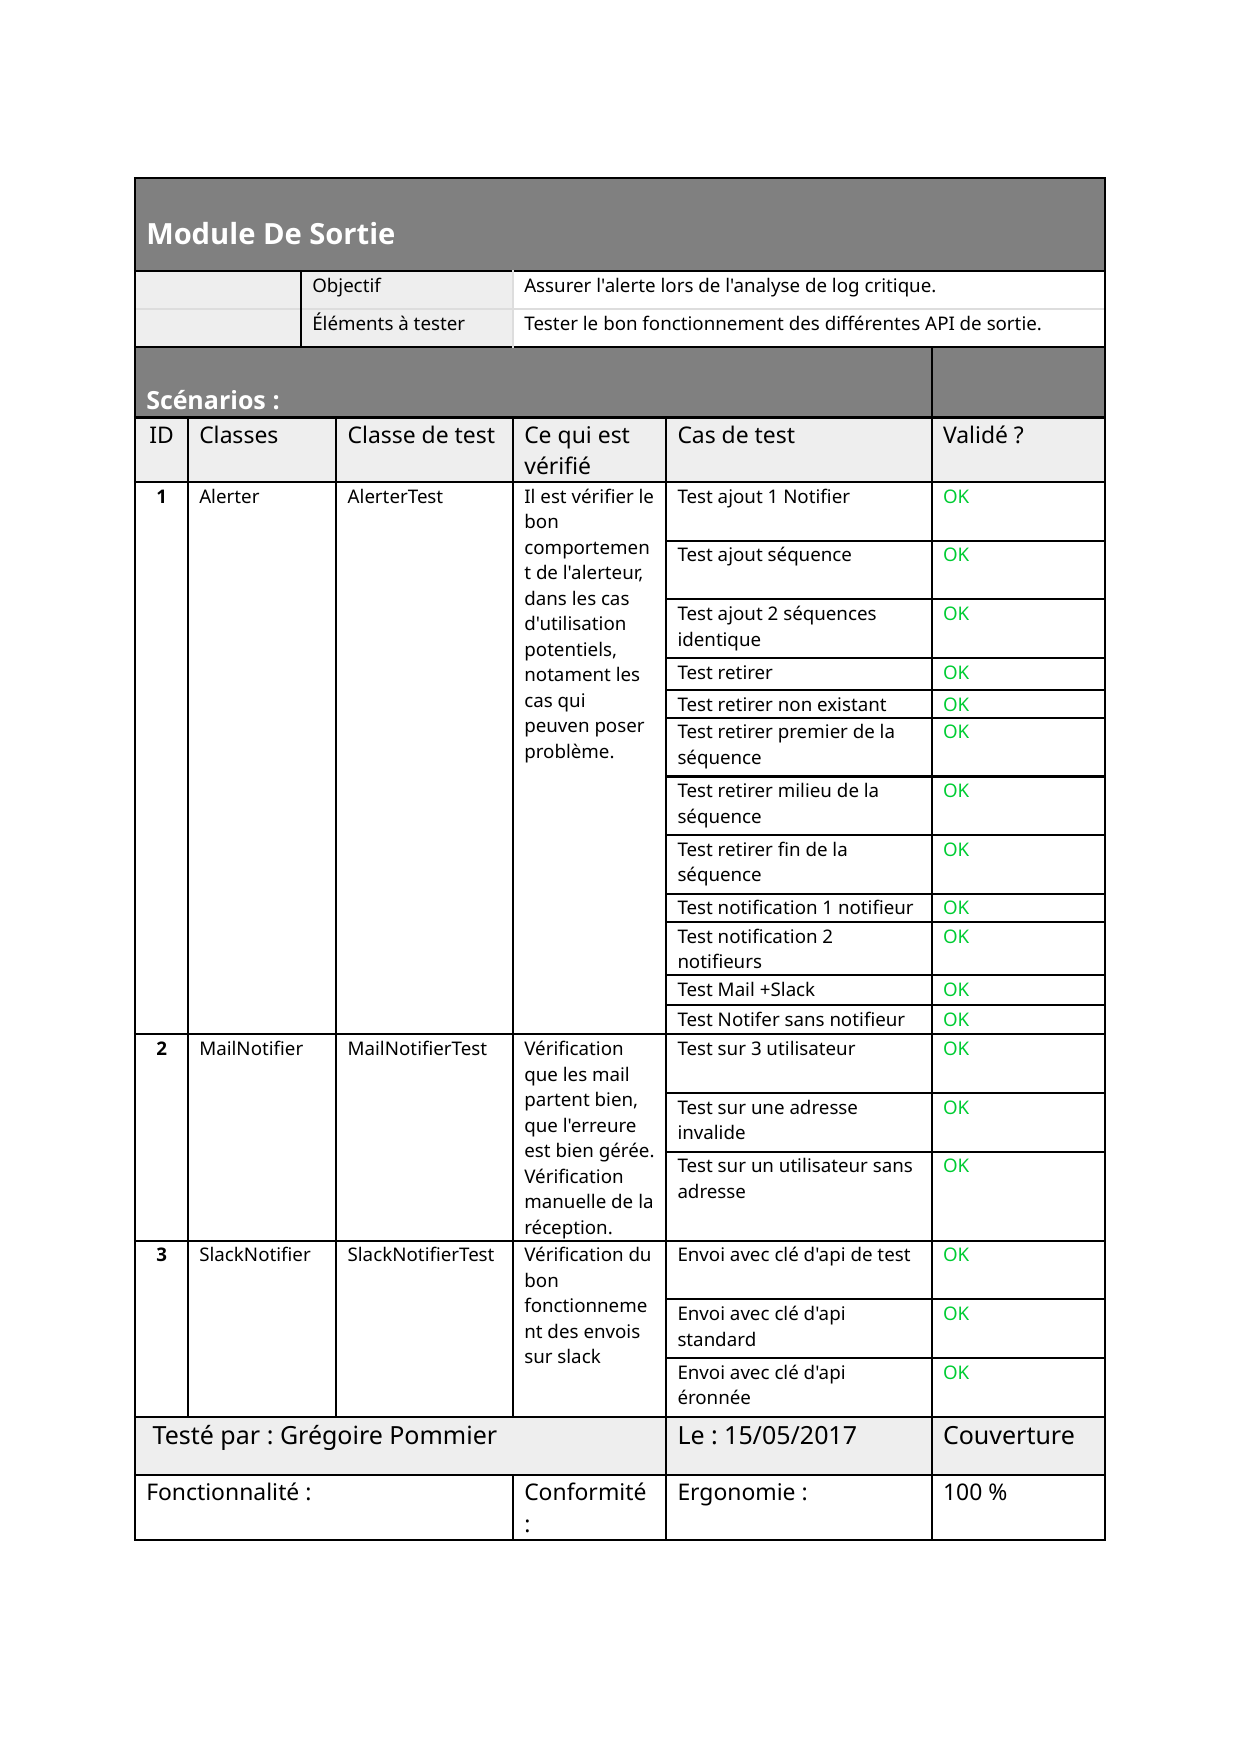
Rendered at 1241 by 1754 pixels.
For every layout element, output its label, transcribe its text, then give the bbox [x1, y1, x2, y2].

table_cell [136, 310, 300, 346]
table_cell OK [933, 600, 1104, 657]
table_cell Test ajout 1 Notifier [667, 483, 931, 540]
table_cell ID [136, 419, 187, 481]
table_cell Envoi avec clé d'api standard [667, 1300, 931, 1357]
table_cell OK [933, 1035, 1104, 1092]
table_cell Fonctionnalité : [136, 1476, 512, 1539]
table_cell OK [933, 483, 1104, 540]
table_cell Test sur 3 utilisateur [667, 1035, 931, 1092]
table_cell OK [933, 691, 1104, 717]
table_cell MailNotifierTest [337, 1035, 512, 1239]
table_cell Le : 15/05/2017 [667, 1418, 931, 1474]
table_cell Test sur un utilisateur sans adresse [667, 1153, 931, 1239]
table_cell SlackNotifierTest [337, 1242, 512, 1416]
table_cell Alerter [189, 483, 335, 1033]
table_cell Test ajout 2 séquences identique [667, 600, 931, 657]
table_cell Test retirer premier de la séquence [667, 719, 931, 775]
table_cell OK [933, 1006, 1104, 1033]
table_cell OK [933, 923, 1104, 974]
table_cell Ergonomie : [667, 1476, 931, 1539]
table_cell OK [933, 976, 1104, 1004]
table_cell SlackNotifier [189, 1242, 335, 1416]
table_cell Envoi avec clé d'api éronnée [667, 1359, 931, 1416]
table_cell [933, 348, 1104, 416]
table_cell Test retirer [667, 659, 931, 689]
table_cell MailNotifier [189, 1035, 335, 1239]
table_cell Classes [189, 419, 335, 481]
table_cell Test retirer fin de la séquence [667, 836, 931, 893]
table_cell Test sur une adresse invalide [667, 1094, 931, 1151]
table_cell Test retirer milieu de la séquence [667, 778, 931, 834]
table_cell Assurer l'alerte lors de l'analyse de log critique. [514, 272, 1104, 308]
table_cell Vérification que les mail partent bien, que l'erreure est bien gérée. Vérification manuelle de la réception. [514, 1035, 665, 1239]
table_cell OK [933, 719, 1104, 775]
table_cell Vérification du bon fonctionnement des envois sur slack [514, 1242, 665, 1416]
table_cell Test Notifer sans notifieur [667, 1006, 931, 1033]
table_cell OK [933, 1359, 1104, 1416]
table_cell [136, 272, 300, 308]
table_cell Il est vérifier le bon comportement de l'alerteur, dans les cas d'utilisation potentiels, notament les cas qui peuven poser problème. [514, 483, 665, 1033]
table_cell Scénarios : [136, 348, 931, 416]
table_cell AlerterTest [337, 483, 512, 1033]
table_cell Test Mail +Slack [667, 976, 931, 1004]
table_cell Validé ? [933, 419, 1104, 481]
table_cell 1 [136, 483, 187, 1033]
table_cell Éléments à tester [302, 310, 512, 346]
table_cell OK [933, 542, 1104, 598]
table_cell 2 [136, 1035, 187, 1239]
table_cell OK [933, 1153, 1104, 1239]
table_cell Objectif [302, 272, 512, 308]
table_cell Conformité : [514, 1476, 665, 1539]
table_cell Testé par : Grégoire Pommier [136, 1418, 665, 1474]
table_cell OK [933, 836, 1104, 893]
table_cell OK [933, 778, 1104, 834]
table_cell Classe de test [337, 419, 512, 481]
table_cell Tester le bon fonctionnement des différentes API de sortie. [514, 310, 1104, 346]
table_cell OK [933, 1094, 1104, 1151]
table_cell Envoi avec clé d'api de test [667, 1242, 931, 1298]
table_cell Test retirer non existant [667, 691, 931, 717]
table_cell Cas de test [667, 419, 931, 481]
table_cell Couverture [933, 1418, 1104, 1474]
table_cell Test ajout séquence [667, 542, 931, 598]
table_cell Ce qui est vérifié [514, 419, 665, 481]
table_cell 100 % [933, 1476, 1104, 1539]
table_cell Test notification 1 notifieur [667, 895, 931, 921]
table_cell OK [933, 659, 1104, 689]
table_cell Test notification 2 notifieurs [667, 923, 931, 974]
table_header Module De Sortie [136, 179, 1104, 270]
table_cell 3 [136, 1242, 187, 1416]
table_cell OK [933, 1300, 1104, 1357]
table_cell OK [933, 1242, 1104, 1298]
table_cell OK [933, 895, 1104, 921]
